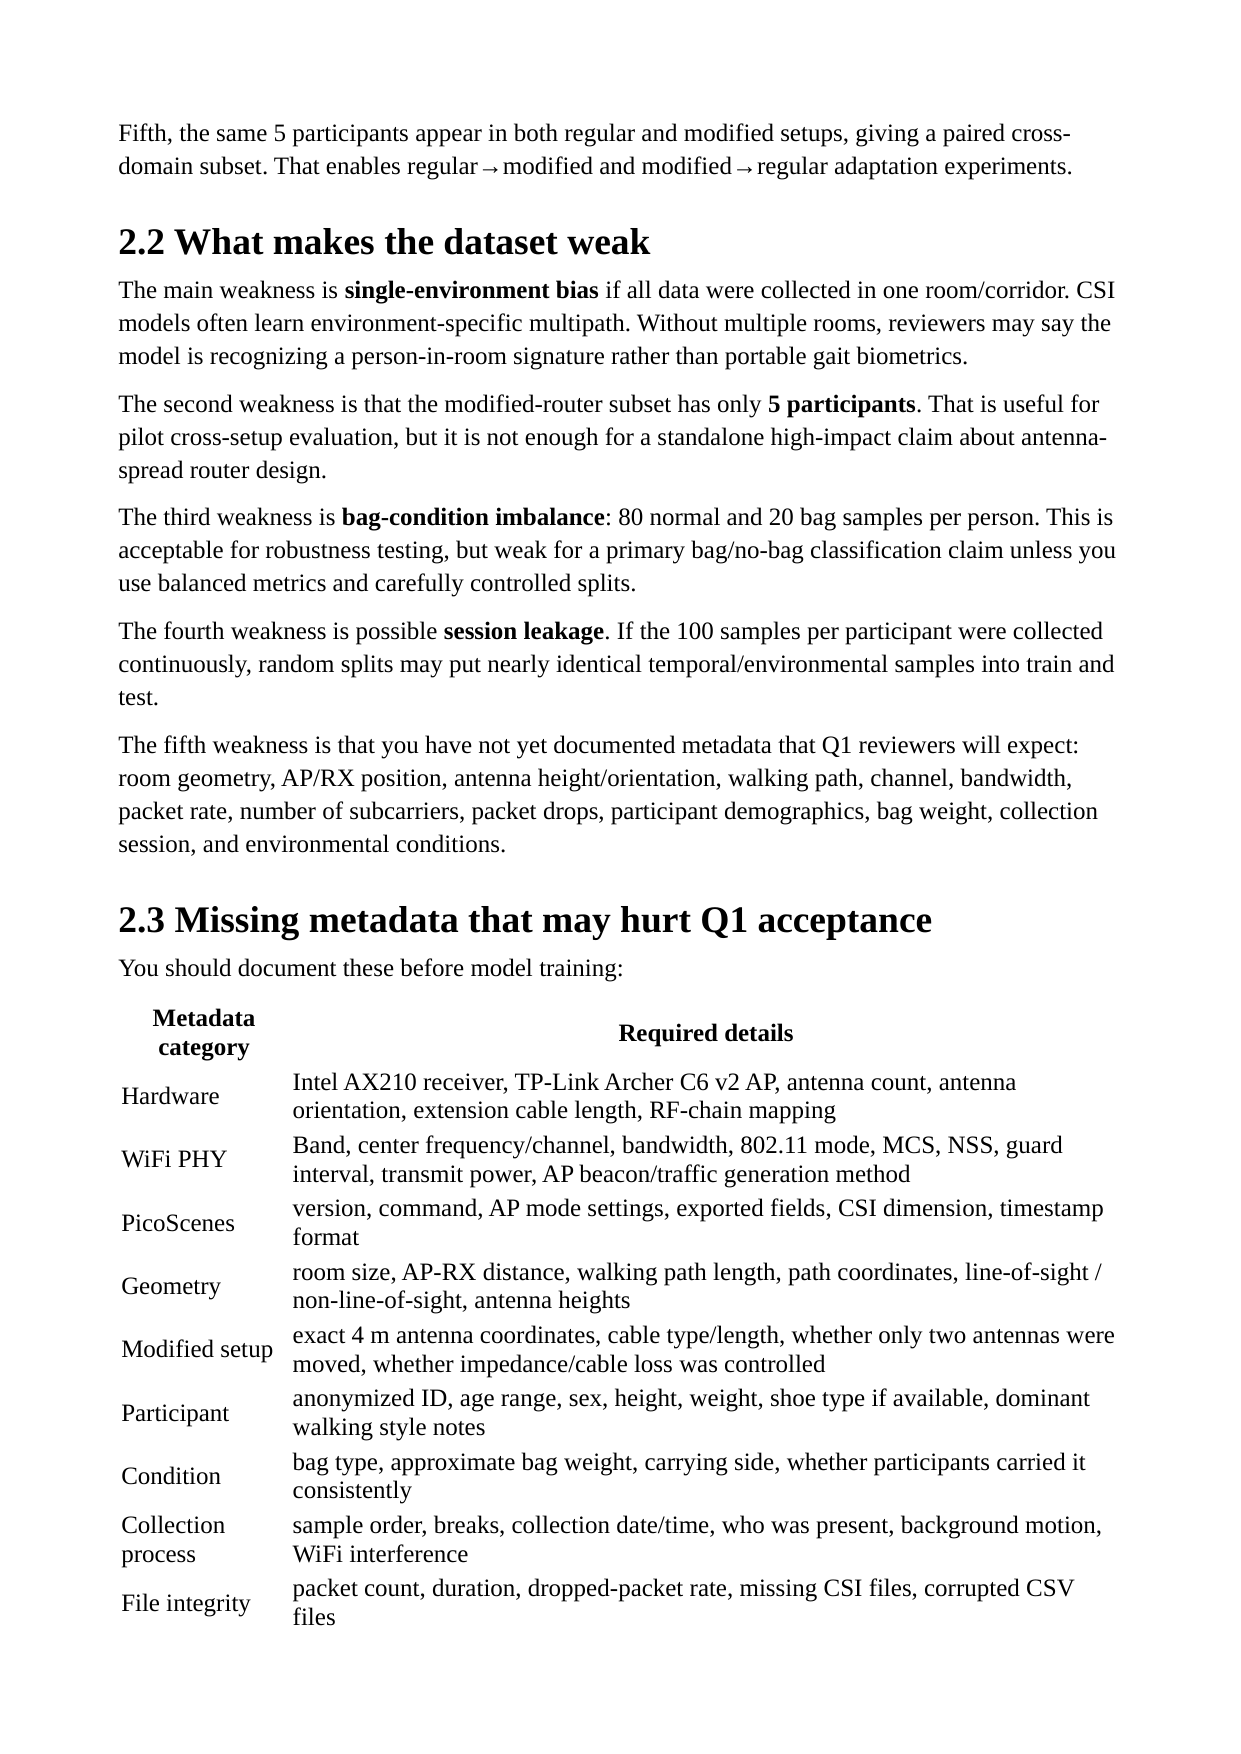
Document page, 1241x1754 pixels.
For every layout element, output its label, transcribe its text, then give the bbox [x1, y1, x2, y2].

text The fourth weakness is possible session leakage. If the 100 samples per participant were collected continuously, random splits may put nearly identical temporal/environmental samples into train and test. [118, 616, 1122, 711]
table_cell exact 4 m antenna coordinates, cable type/length, whether only two antennas were moved, whether impedance/cable loss was controlled [290, 1317, 1122, 1381]
table_cell sample order, breaks, collection date/time, who was present, background motion, WiFi interference [290, 1507, 1122, 1571]
subtitle 2.2 What makes the dataset weak [118, 219, 1122, 263]
text You should document these before model training: [118, 953, 1122, 982]
table_header Required details [290, 1001, 1122, 1064]
table_cell Hardware [118, 1064, 289, 1127]
subtitle 2.3 Missing metadata that may hurt Q1 acceptance [118, 897, 1122, 940]
table_cell Collection process [118, 1507, 289, 1571]
table_cell bag type, approximate bag weight, carrying side, whether participants carried it consistently [290, 1444, 1122, 1507]
table_cell Intel AX210 receiver, TP-Link Archer C6 v2 AP, antenna count, antenna orientation, extension cable length, RF-chain mapping [290, 1064, 1122, 1127]
table_cell WiFi PHY [118, 1127, 289, 1191]
text The fifth weakness is that you have not yet documented metadata that Q1 reviewers will expect: room geometry, AP/RX position, antenna height/orientation, walking path, channel, bandwidth, packet rate, number of subcarriers, packet drops, participant demographics, bag weight, collection session, and environmental conditions. [118, 730, 1122, 858]
table_cell Band, center frequency/channel, bandwidth, 802.11 mode, MCS, NSS, guard interval, transmit power, AP beacon/traffic generation method [290, 1127, 1122, 1191]
text Fifth, the same 5 participants appear in both regular and modified setups, giving a paired cross-domain subset. That enables regular→modified and modified→regular adaptation experiments. [118, 118, 1122, 180]
table_cell room size, AP-RX distance, walking path length, path coordinates, line-of-sight / non-line-of-sight, antenna heights [290, 1254, 1122, 1317]
table_cell Modified setup [118, 1317, 289, 1381]
table_cell anonymized ID, age range, sex, height, weight, shoe type if available, dominant walking style notes [290, 1381, 1122, 1444]
table_cell Participant [118, 1381, 289, 1444]
table_cell packet count, duration, dropped-packet rate, missing CSI files, corrupted CSV files [290, 1571, 1122, 1634]
table_cell File integrity [118, 1571, 289, 1634]
table_cell PicoScenes [118, 1191, 289, 1254]
table_cell Geometry [118, 1254, 289, 1317]
text The main weakness is single-environment bias if all data were collected in one room/corridor. CSI models often learn environment-specific multipath. Without multiple rooms, reviewers may say the model is recognizing a person-in-room signature rather than portable gait biometrics. [118, 275, 1122, 370]
table_cell version, command, AP mode settings, exported fields, CSI dimension, timestamp format [290, 1191, 1122, 1254]
text The third weakness is bag-condition imbalance: 80 normal and 20 bag samples per person. This is acceptable for robustness testing, but weak for a primary bag/no-bag classification claim unless you use balanced metrics and carefully controlled splits. [118, 502, 1122, 597]
table_header Metadata category [118, 1001, 289, 1064]
table_cell Condition [118, 1444, 289, 1507]
text The second weakness is that the modified-router subset has only 5 participants. That is useful for pilot cross-setup evaluation, but it is not enough for a standalone high-impact claim about antenna-spread router design. [118, 389, 1122, 484]
